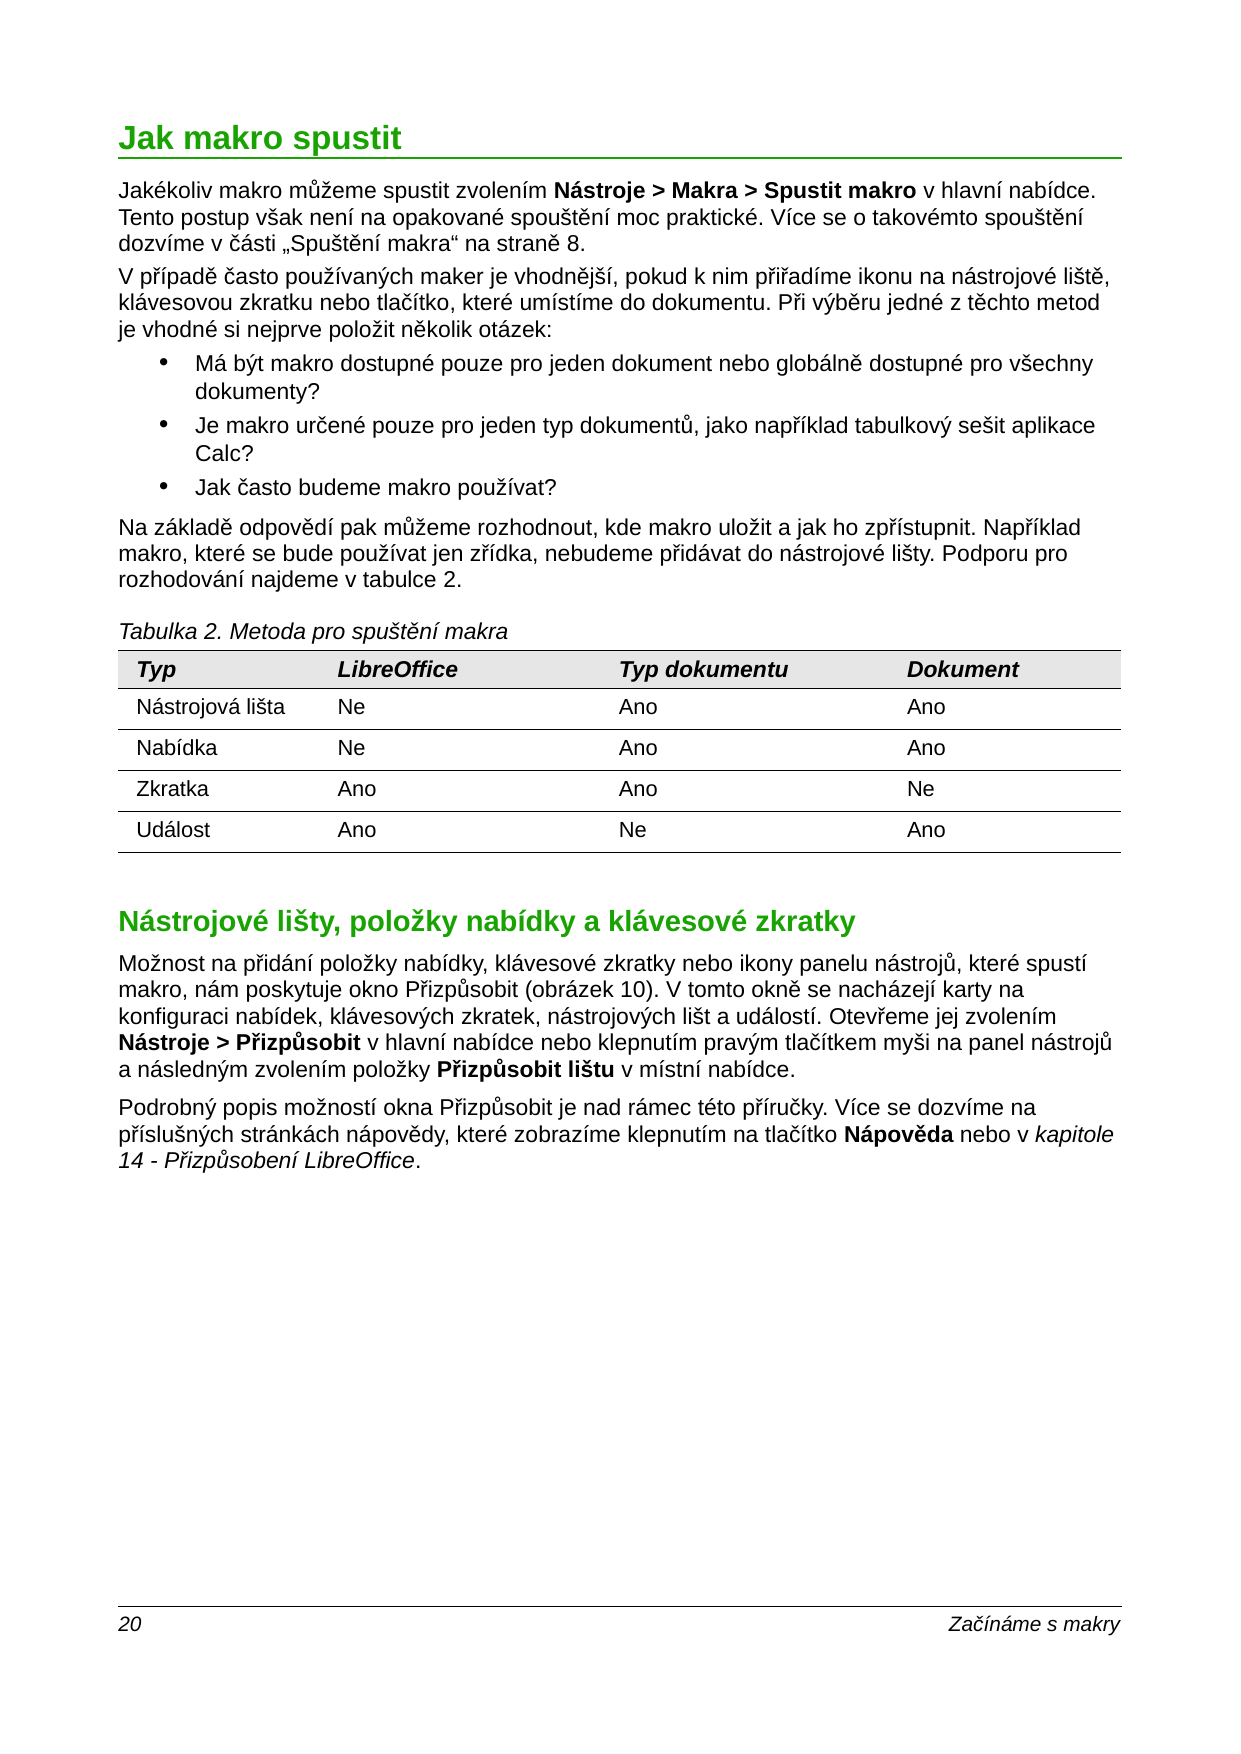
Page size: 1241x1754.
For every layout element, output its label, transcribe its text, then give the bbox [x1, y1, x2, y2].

table_header LibreOffice [319, 651, 601, 688]
table_cell Nabídka [118, 730, 319, 770]
subtitle Jak makro spustit [118, 118, 1122, 157]
table_cell Ne [889, 771, 1121, 811]
table_header Dokument [889, 651, 1121, 688]
text Možnost na přidání položky nabídky, klávesové zkratky nebo ikony panelu nástrojů, které spustí makro, nám poskytuje okno Přizpůsobit (obrázek 10). V tomto okně se nacházejí karty na konfiguraci nabídek, klávesových zkratek, nástrojových lišt a událostí. Otevřeme jej zvolením Nástroje > Přizpůsobit v hlavní nabídce nebo klepnutím pravým tlačítkem myši na panel nástrojů a následným zvolením položky Přizpůsobit lištu v místní nabídce. [118, 950, 1122, 1082]
table_cell Ano [889, 812, 1121, 852]
table_cell Událost [118, 812, 319, 852]
table_cell Ano [601, 771, 889, 811]
list Jakékoliv makro můžeme spustit zvolením Nástroje > Makra > Spustit makro v hlavní nabídce. Tento postup však není na opakované spouštění moc praktické. Více se o takovémto spouštění dozvíme v části „Spuštění makra“ na straně 7. [118, 177, 1122, 257]
list V případě často používaných maker je vhodnější, pokud k nim přiřadíme ikonu na nástrojové liště, klávesovou zkratku nebo tlačítko, které umístíme do dokumentu. Při výběru jedné z těchto metod je vhodné si nejprve položit několik otázek: [118, 263, 1122, 342]
table_header Typ [118, 651, 319, 688]
table_cell Ano [889, 689, 1121, 729]
table_cell Ano [319, 771, 601, 811]
table_cell Nástrojová lišta [118, 689, 319, 729]
list Má být makro dostupné pouze pro jeden dokument nebo globálně dostupné pro všechny dokumenty? [156, 348, 1122, 404]
table_cell Ano [601, 689, 889, 729]
list Je makro určené pouze pro jeden typ dokumentů, jako například tabulkový sešit aplikace Calc? [156, 410, 1122, 466]
subtitle Nástrojové lišty, položky nabídky a klávesové zkratky [118, 904, 1122, 938]
table_cell Zkratka [118, 771, 319, 811]
table_cell Ne [601, 812, 889, 852]
list Jak často budeme makro používat? [156, 472, 1122, 501]
table_cell Ne [319, 730, 601, 770]
table_header Typ dokumentu [601, 651, 889, 688]
text Podrobný popis možností okna Přizpůsobit je nad rámec této příručky. Více se dozvíme na příslušných stránkách nápovědy, které zobrazíme klepnutím na tlačítko Nápověda nebo v kapitole 14 - Přizpůsobení LibreOffice. [118, 1094, 1122, 1173]
text Tabulka 2. Metoda pro spuštění makra [118, 618, 1122, 644]
table_cell Ne [319, 689, 601, 729]
table_cell Ano [601, 730, 889, 770]
table_cell Ano [889, 730, 1121, 770]
table_cell Ano [319, 812, 601, 852]
text Na základě odpovědí pak můžeme rozhodnout, kde makro uložit a jak ho zpřístupnit. Například makro, které se bude používat jen zřídka, nebudeme přidávat do nástrojové lišty. Podporu pro rozhodování najdeme v tabulce 2. [118, 514, 1122, 593]
